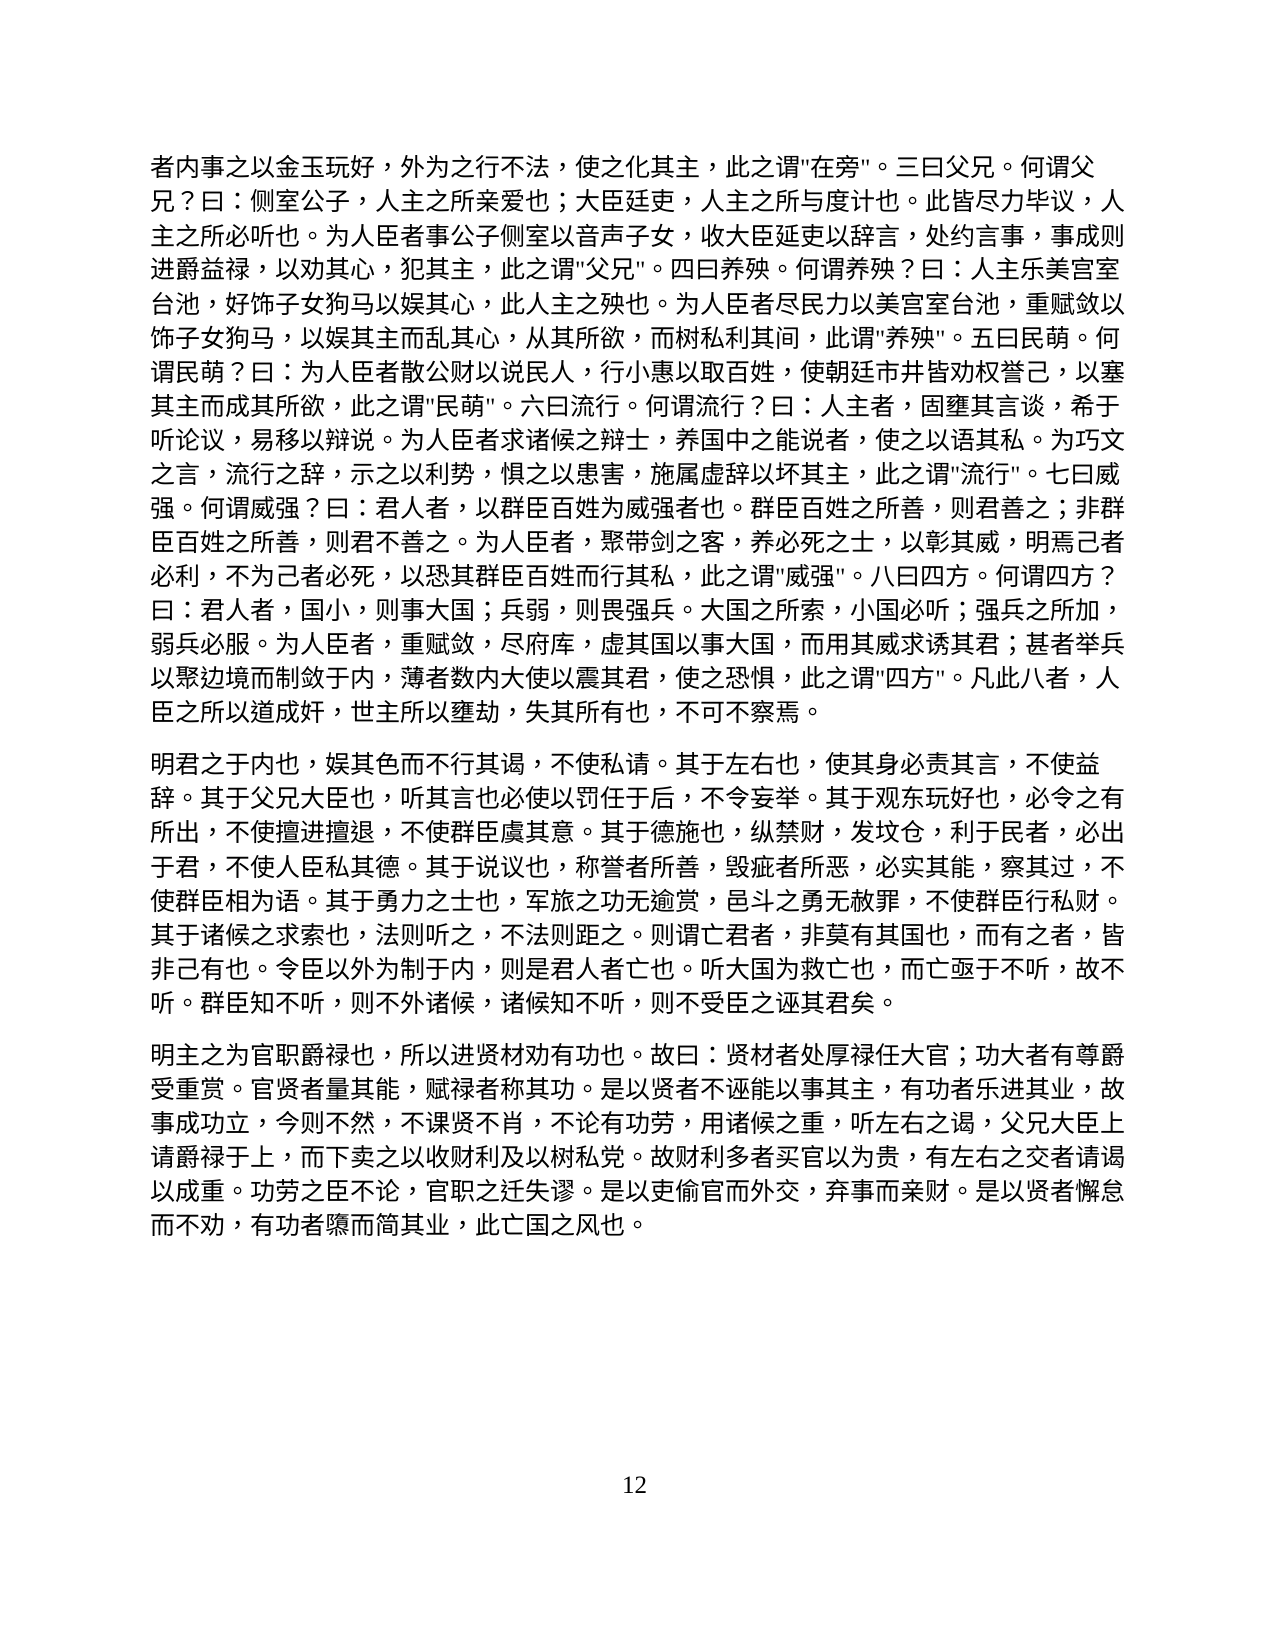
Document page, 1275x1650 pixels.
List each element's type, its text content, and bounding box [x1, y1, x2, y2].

text 者内事之以金玉玩好，外为之行不法，使之化其主，此之谓"在旁"。三曰父兄。何谓父兄？曰：侧室公子，人主之所亲爱也；大臣廷吏，人主之所与度计也。此皆尽力毕议，人主之所必听也。为人臣者事公子侧室以音声子女，收大臣延吏以辞言，处约言事，事成则进爵益禄，以劝其心，犯其主，此之谓"父兄"。四曰养殃。何谓养殃？曰：人主乐美宫室台池，好饰子女狗马以娱其心，此人主之殃也。为人臣者尽民力以美宫室台池，重赋敛以饰子女狗马，以娱其主而乱其心，从其所欲，而树私利其间，此谓"养殃"。五曰民萌。何谓民萌？曰：为人臣者散公财以说民人，行小惠以取百姓，使朝廷市井皆劝权誉己，以塞其主而成其所欲，此之谓"民萌"。六曰流行。何谓流行？曰：人主者，固壅其言谈，希于听论议，易移以辩说。为人臣者求诸候之辩士，养国中之能说者，使之以语其私。为巧文之言，流行之辞，示之以利势，惧之以患害，施属虚辞以坏其主，此之谓"流行"。七曰威强。何谓威强？曰：君人者，以群臣百姓为威强者也。群臣百姓之所善，则君善之；非群臣百姓之所善，则君不善之。为人臣者，聚带剑之客，养必死之士，以彰其威，明焉己者必利，不为己者必死，以恐其群臣百姓而行其私，此之谓"威强"。八曰四方。何谓四方？曰：君人者，国小，则事大国；兵弱，则畏强兵。大国之所索，小国必听；强兵之所加，弱兵必服。为人臣者，重赋敛，尽府库，虚其国以事大国，而用其威求诱其君；甚者举兵以聚边境而制敛于内，薄者数内大使以震其君，使之恐惧，此之谓"四方"。凡此八者，人臣之所以道成奸，世主所以壅劫，失其所有也，不可不察焉。 [150, 150, 1125, 729]
text 明主之为官职爵禄也，所以进贤材劝有功也。故曰：贤材者处厚禄任大官；功大者有尊爵受重赏。官贤者量其能，赋禄者称其功。是以贤者不诬能以事其主，有功者乐进其业，故事成功立，今则不然，不课贤不肖，不论有功劳，用诸候之重，听左右之谒，父兄大臣上请爵禄于上，而下卖之以收财利及以树私党。故财利多者买官以为贵，有左右之交者请谒以成重。功劳之臣不论，官职之迁失谬。是以吏偷官而外交，弃事而亲财。是以贤者懈怠而不劝，有功者隳而简其业，此亡国之风也。 [150, 1037, 1125, 1242]
text 明君之于内也，娱其色而不行其谒，不使私请。其于左右也，使其身必责其言，不使益辞。其于父兄大臣也，听其言也必使以罚任于后，不令妄举。其于观东玩好也，必令之有所出，不使擅进擅退，不使群臣虞其意。其于德施也，纵禁财，发坟仓，利于民者，必出于君，不使人臣私其德。其于说议也，称誉者所善，毁疵者所恶，必实其能，察其过，不使群臣相为语。其于勇力之士也，军旅之功无逾赏，邑斗之勇无赦罪，不使群臣行私财。其于诸候之求索也，法则听之，不法则距之。则谓亡君者，非莫有其国也，而有之者，皆非己有也。令臣以外为制于内，则是君人者亡也。听大国为救亡也，而亡亟于不听，故不听。群臣知不听，则不外诸候，诸候知不听，则不受臣之诬其君矣。 [150, 747, 1125, 1019]
